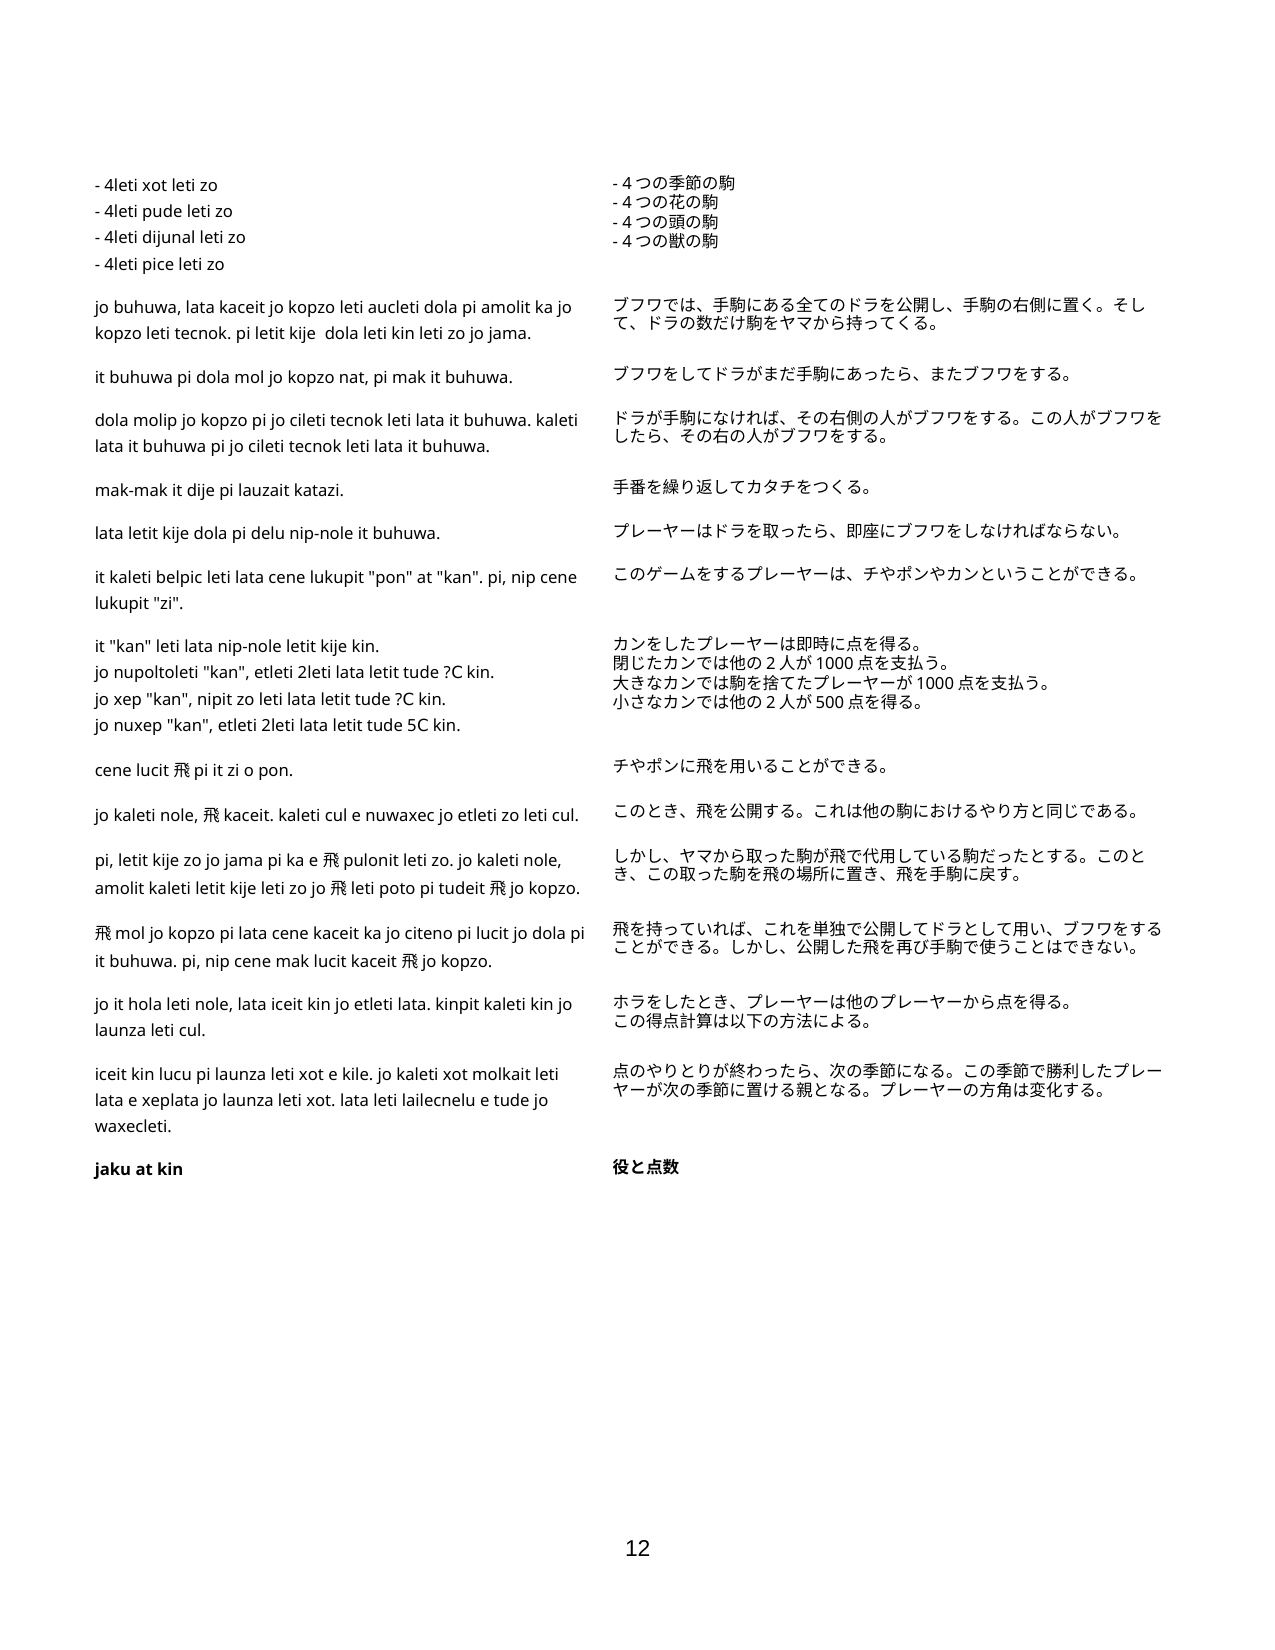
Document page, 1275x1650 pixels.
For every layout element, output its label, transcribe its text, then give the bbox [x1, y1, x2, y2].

table_cell ホラをしたとき、プレーヤーは他のプレーヤーから点を得る。 この得点計算は以下の方法による。 [602, 982, 1182, 1052]
table_cell - 4つの季節の駒 - 4つの花の駒 - 4つの頭の駒 - 4つの獣の駒 [602, 164, 1182, 285]
table_cell しかし、ヤマから取った駒が飛で代用している駒だったとする。このとき、この取った駒を飛の場所に置き、飛を手駒に戻す。 [602, 836, 1182, 909]
table_cell cene lucit 飛 pi it zi o pon. [84, 746, 602, 791]
table_cell jo it hola leti nole, lata iceit kin jo etleti lata. kinpit kaleti kin jo launza leti cul. [84, 982, 602, 1052]
table_cell 手番を繰り返してカタチをつくる。 [602, 468, 1182, 511]
table_cell mak-mak it dije pi lauzait katazi. [84, 468, 602, 511]
table_cell jo buhuwa, lata kaceit jo kopzo leti aucleti dola pi amolit ka jo kopzo leti tecnok. pi letit kije dola leti kin leti zo jo jama. [84, 285, 602, 355]
table_cell 点のやりとりが終わったら、次の季節になる。この季節で勝利したプレーヤーが次の季節に置ける親となる。プレーヤーの方角は変化する。 [602, 1052, 1182, 1147]
table_cell jo kaleti nole, 飛 kaceit. kaleti cul e nuwaxec jo etleti zo leti cul. [84, 791, 602, 836]
table_cell it kaleti belpic leti lata cene lukupit "pon" at "kan". pi, nip cene lukupit "zi". [84, 555, 602, 624]
table_cell it buhuwa pi dola mol jo kopzo nat, pi mak it buhuwa. [84, 355, 602, 398]
table_cell 飛を持っていれば、これを単独で公開してドラとして用い、ブフワをすることができる。しかし、公開した飛を再び手駒で使うことはできない。 [602, 909, 1182, 982]
table_cell カンをしたプレーヤーは即時に点を得る。 閉じたカンでは他の2人が1000点を支払う。 大きなカンでは駒を捨てたプレーヤーが1000点を支払う。 小さなカンでは他の2人が500点を得る。 [602, 625, 1182, 746]
table_cell 飛 mol jo kopzo pi lata cene kaceit ka jo citeno pi lucit jo dola pi it buhuwa. pi, nip cene mak lucit kaceit 飛 jo kopzo. [84, 909, 602, 982]
table_cell jaku at kin [84, 1148, 602, 1191]
table_cell このゲームをするプレーヤーは、チやポンやカンということができる。 [602, 555, 1182, 624]
table_cell dola molip jo kopzo pi jo cileti tecnok leti lata it buhuwa. kaleti lata it buhuwa pi jo cileti tecnok leti lata it buhuwa. [84, 398, 602, 468]
table_cell プレーヤーはドラを取ったら、即座にブフワをしなければならない。 [602, 511, 1182, 555]
table_cell pi, letit kije zo jo jama pi ka e 飛 pulonit leti zo. jo kaleti nole, amolit kaleti letit kije leti zo jo 飛 leti poto pi tudeit 飛 jo kopzo. [84, 836, 602, 909]
table_cell iceit kin lucu pi launza leti xot e kile. jo kaleti xot molkait leti lata e xeplata jo launza leti xot. lata leti lailecnelu e tude jo waxecleti. [84, 1052, 602, 1147]
table_cell ブフワをしてドラがまだ手駒にあったら、またブフワをする。 [602, 355, 1182, 398]
table_cell ブフワでは、手駒にある全てのドラを公開し、手駒の右側に置く。そして、ドラの数だけ駒をヤマから持ってくる。 [602, 285, 1182, 355]
table_cell チやポンに飛を用いることができる。 [602, 746, 1182, 791]
table_cell このとき、飛を公開する。これは他の駒におけるやり方と同じである。 [602, 791, 1182, 836]
table_cell - 4leti xot leti zo - 4leti pude leti zo - 4leti dijunal leti zo - 4leti pice leti zo [84, 164, 602, 285]
table_cell 役と点数 [602, 1148, 1182, 1191]
table_cell ドラが手駒になければ、その右側の人がブフワをする。この人がブフワをしたら、その右の人がブフワをする。 [602, 398, 1182, 468]
table_cell lata letit kije dola pi delu nip-nole it buhuwa. [84, 511, 602, 555]
table_cell it "kan" leti lata nip-nole letit kije kin. jo nupoltoleti "kan", etleti 2leti lata letit tude ?Ⅽ kin. jo xep "kan", nipit zo leti lata letit tude ?Ⅽ kin. jo nuxep "kan", etleti 2leti lata letit tude 5Ⅽ kin. [84, 625, 602, 746]
